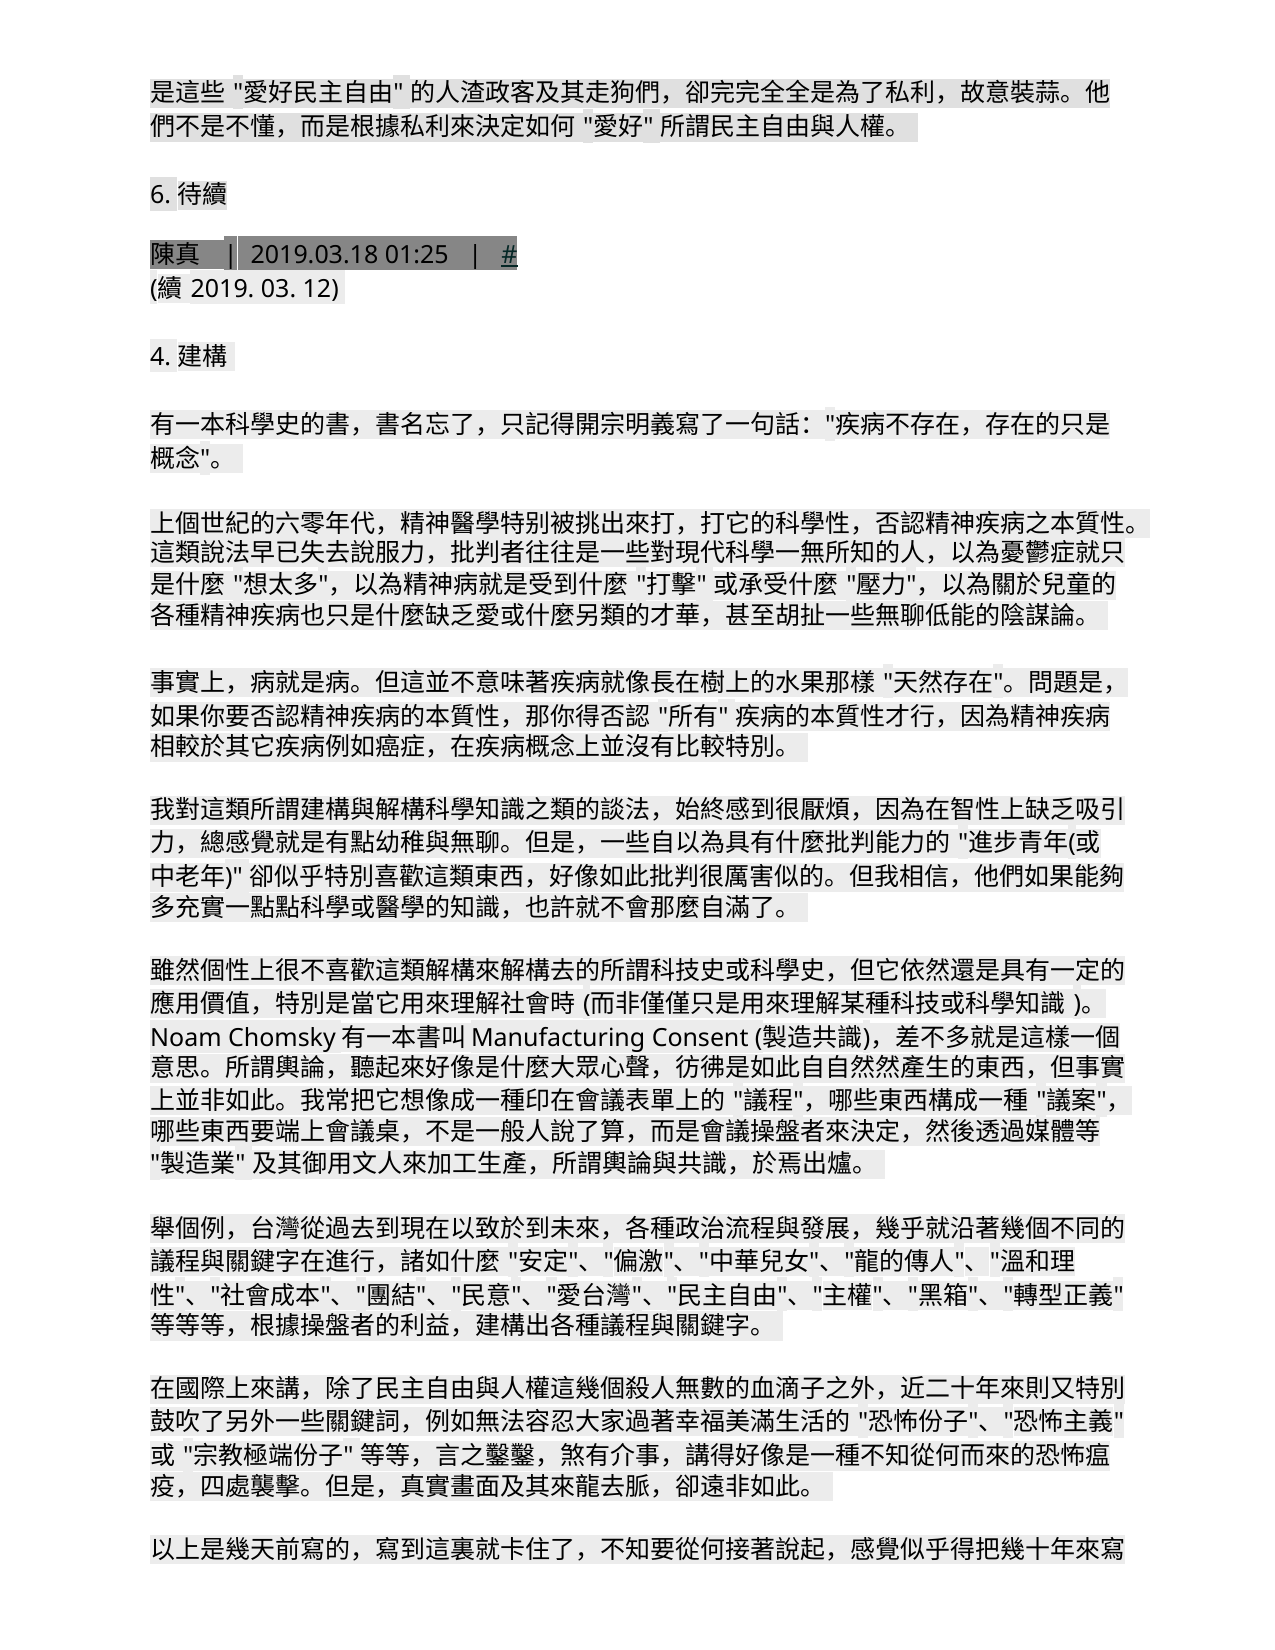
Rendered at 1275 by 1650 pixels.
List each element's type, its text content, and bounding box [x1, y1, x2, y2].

text 是這些 "愛好民主自由" 的人渣政客及其走狗們，卻完完全全是為了私利，故意裝蒜。他們不是不懂，而是根據私利來決定如何 "愛好" 所謂民主自由與人權。 6. 待續 [150, 75, 1125, 211]
text (續 2019. 03. 12) 4. 建構 有一本科學史的書，書名忘了，只記得開宗明義寫了一句話："疾病不存在，存在的只是概念"。 上個世紀的六零年代，精神醫學特别被挑出來打，打它的科學性，否認精神疾病之本質性。這類說法早已失去說服力，批判者往往是一些對現代科學一無所知的人，以為憂鬱症就只是什麼 "想太多"，以為精神病就是受到什麼 "打擊" 或承受什麼 "壓力"，以為關於兒童的各種精神疾病也只是什麼缺乏愛或什麼另類的才華，甚至胡扯一些無聊低能的陰謀論。 事實上，病就是病。但這並不意味著疾病就像長在樹上的水果那樣 "天然存在"。問題是，如果你要否認精神疾病的本質性，那你得否認 "所有" 疾病的本質性才行，因為精神疾病相較於其它疾病例如癌症，在疾病概念上並沒有比較特別。 我對這類所謂建構與解構科學知識之類的談法，始終感到很厭煩，因為在智性上缺乏吸引力，總感覺就是有點幼稚與無聊。但是，一些自以為具有什麼批判能力的 "進步青年(或中老年)" 卻似乎特別喜歡這類東西，好像如此批判很厲害似的。但我相信，他們如果能夠多充實一點點科學或醫學的知識，也許就不會那麼自滿了。 雖然個性上很不喜歡這類解構來解構去的所謂科技史或科學史，但它依然還是具有一定的應用價值，特別是當它用來理解社會時 (而非僅僅只是用來理解某種科技或科學知識 )。Noam Chomsky有一本書叫Manufacturing Consent (製造共識)，差不多就是這樣一個意思。所謂輿論，聽起來好像是什麼大眾心聲，彷彿是如此自自然然產生的東西，但事實上並非如此。我常把它想像成一種印在會議表單上的 "議程"，哪些東西構成一種 "議案"，哪些東西要端上會議桌，不是一般人說了算，而是會議操盤者來決定，然後透過媒體等 "製造業" 及其御用文人來加工生產，所謂輿論與共識，於焉出爐。 舉個例，台灣從過去到現在以致於到未來，各種政治流程與發展，幾乎就沿著幾個不同的議程與關鍵字在進行，諸如什麼 "安定"、"偏激"、"中華兒女"、"龍的傳人"、"溫和理性"、"社會成本"、"團結"、"民意"、"愛台灣"、"民主自由"、"主權"、"黑箱"、"轉型正義" 等等等，根據操盤者的利益，建構出各種議程與關鍵字。 在國際上來講，除了民主自由與人權這幾個殺人無數的血滴子之外，近二十年來則又特別鼓吹了另外一些關鍵詞，例如無法容忍大家過著幸福美滿生活的 "恐怖份子"、"恐怖主義" 或 "宗教極端份子" 等等，言之鑿鑿，煞有介事，講得好像是一種不知從何而來的恐怖瘟疫，四處襲擊。但是，真實畫面及其來龍去脈，卻遠非如此。 以上是幾天前寫的，寫到這裏就卡住了，不知要從何接著說起，感覺似乎得把幾十年來寫過的東西統統得重新再寫上一遍才行，很累。這種有口難言的困境，始終揮之不去。主流世界瞎掰一套謊言、製造一種共識很容易，但要揭穿它卻很難。這就猶如在三、四十年前或更早之前，當島內絕大多數人信任國民黨是個偉大的世界民主燈塔時，你卻說他根本就是個貪污腐敗無惡不作的土匪黨，你想，即便事實如此清楚，你得費多少唇舌才有可能回答任何一個相關問題？人們會信嗎？很難。大多數人會認為你人格或腦袋有問題。 同理，比方說20年前，當島內絕大多數人擁戴阿扁，說他是什麼偉大的台灣之子、代表著愛、揹負著人民的希望與夢想時，你卻說他是天字第一號大壞蛋，說這個綠油油的黨被一群貪婪無度的猥瑣人渣竄位把持，你想，即便事實如此清楚，你得費多少唇舌才有可能回答任何一個相關問題？人們會信嗎？很難。大多數人會認為你人格或腦袋有問題。 同樣地，半個多世紀來，當人們把什麼民主自由與人權等美麗辭藻和英美西方國家畫上等號，把專制獨裁侵害人權和祖國視為同義詞時，你卻說前者才是比納粹邪惡血腥殘暴數百倍的恐怖大魔頭，而祖國卻是人類得以和平共存與世界和平發展的最大貢獻者，你想，即便事實如此清楚，但你得費多少唇舌才有可能回答任何一個相關問題？人們會信嗎？很難。大多數人會認為你人格或腦袋有問題。 同理，對於所謂恐怖份子或什麼宗教極端份子，乃至於對穆斯林與伊斯蘭世界的無數殺戮與侵略、扭曲與抹黑、誤解與操弄，你該從何說起？一口氣說得完嗎？無言之餘，也許，你不妨可以倒過來想，想一想市面上那些所謂共識或事實，究竟有多少可信度？ 我常想到一個我很喜歡的詞叫holism (整體主義)，也許有點用處。這詞相當 Wittgensteinian，簡單這麼說：你不可能點點滴滴、枝枝節節想事情，你得有個決心去質疑自己既有的整個觀念架構才行。因為，唯有挑戰了這個凡事藉以取得意義的 "基礎" 架構，你才有可能在一種新的基礎上 (或說世界觀上)理解事情。 李敖曾經對這樣一種溝通上的困境打了個比方很傳神，他說，你對人們說國民黨很壞，像狼一樣壞。問題是，人們並不是在 "程度上" 不相信國民黨真的像狼那樣壞，而是他根本就不相信世界上有狼這種生物。這等於是從根本上否決了你所說的一切，覺得你可能瘋了。而我要說的 "基礎架構重建"，恰恰就是奉勸人們至少得先相信世界上真的有狼這種生物，進而在某個包含著狼的 "整體架構" 下理解事情，然後你或許就比較有可能不會成為 "共識製造會議" 的一名受害者。 5. (待續) [150, 270, 1125, 1564]
text 陳真 | 2019.03.18 01:25 | # [150, 236, 1125, 270]
